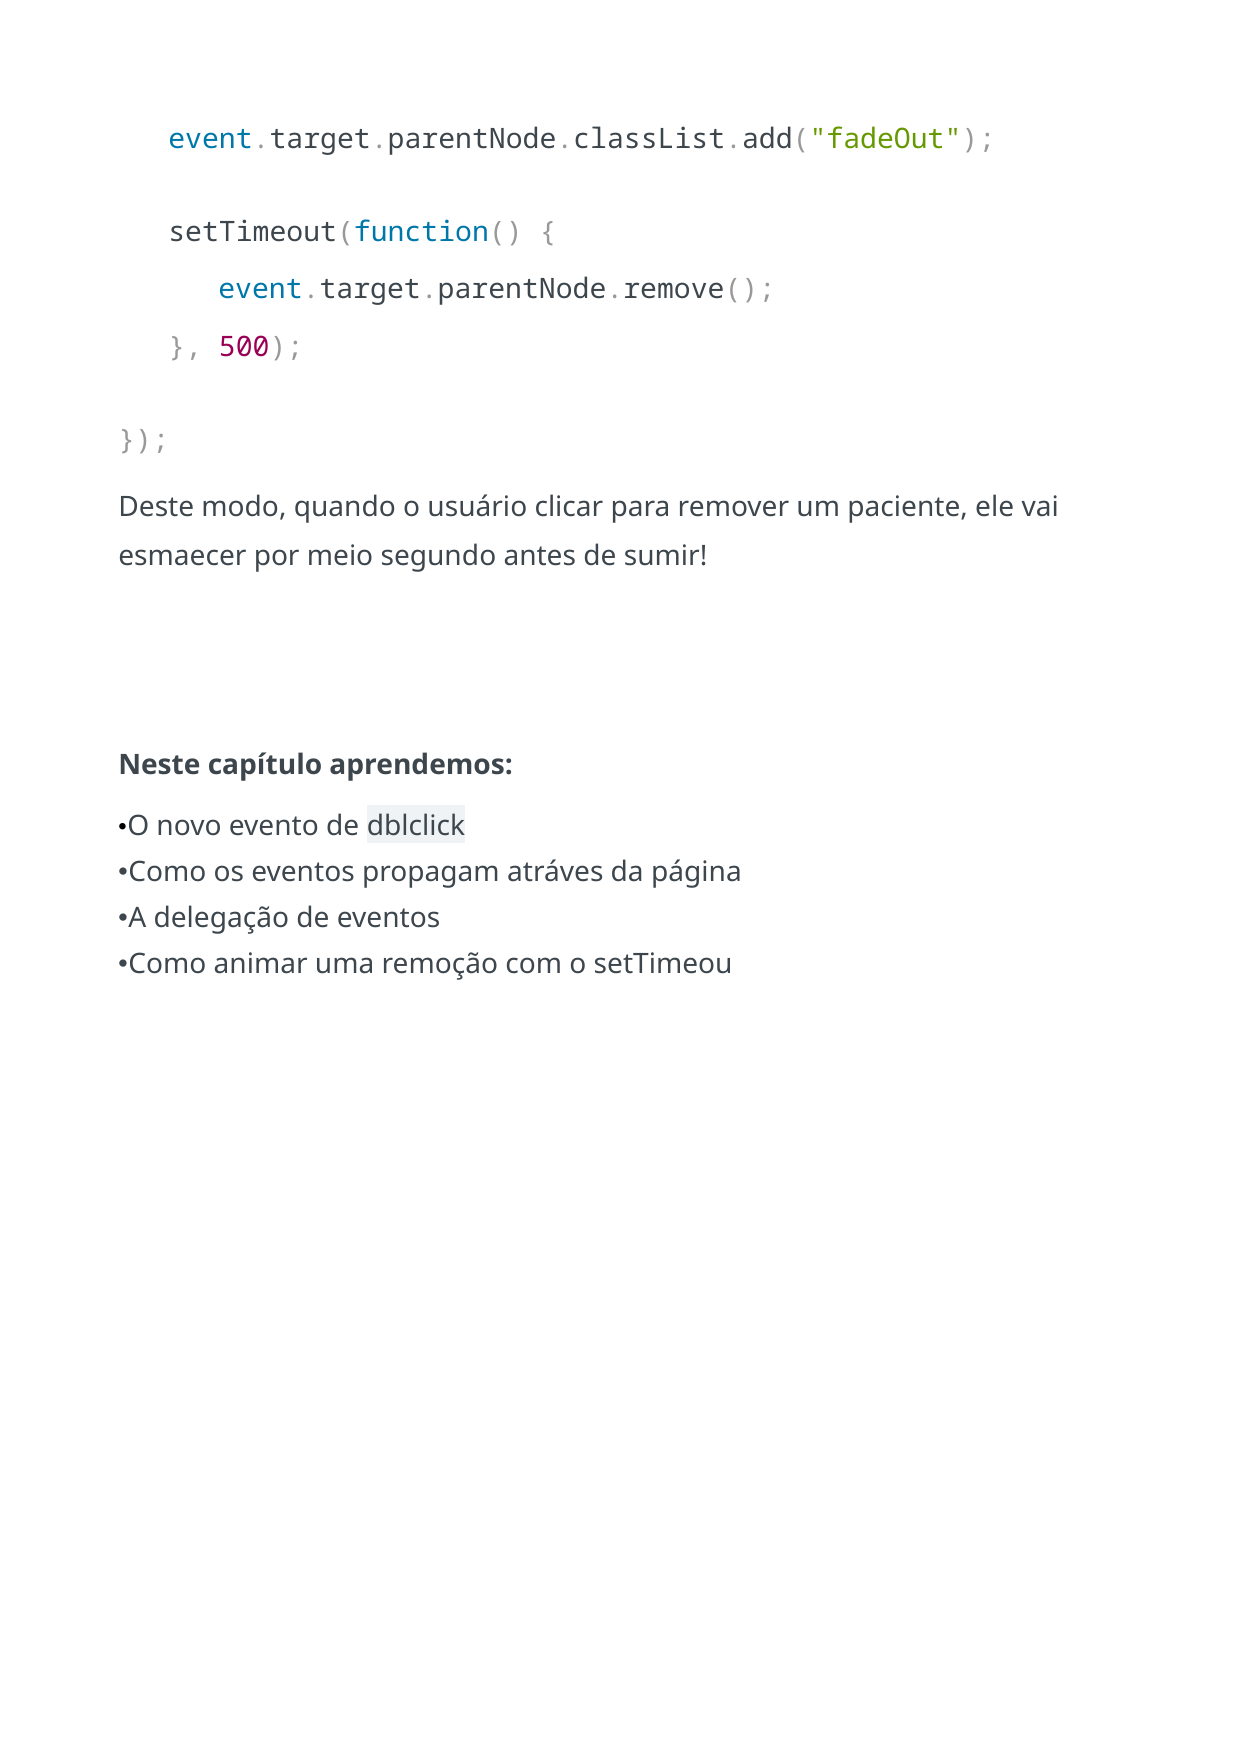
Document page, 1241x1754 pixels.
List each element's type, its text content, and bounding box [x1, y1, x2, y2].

text setTimeout(function() { [118, 211, 1122, 249]
text event.target.parentNode.classList.add("fadeOut"); [118, 118, 1122, 156]
text Deste modo, quando o usuário clicar para remover um paciente, ele vai esmaecer por meio segundo antes de sumir! [118, 476, 1122, 573]
list Como os eventos propagam atráves da página [118, 851, 1122, 889]
text event.target.parentNode.remove(); [118, 268, 1122, 307]
list O novo evento de dblclick [118, 805, 1122, 843]
list A delegação de eventos [118, 897, 1122, 935]
text Neste capítulo aprendemos: [118, 744, 1122, 783]
list Como animar uma remoção com o setTimeou [118, 943, 1122, 981]
text }, 500); [118, 326, 1122, 364]
text }); [118, 419, 1122, 457]
